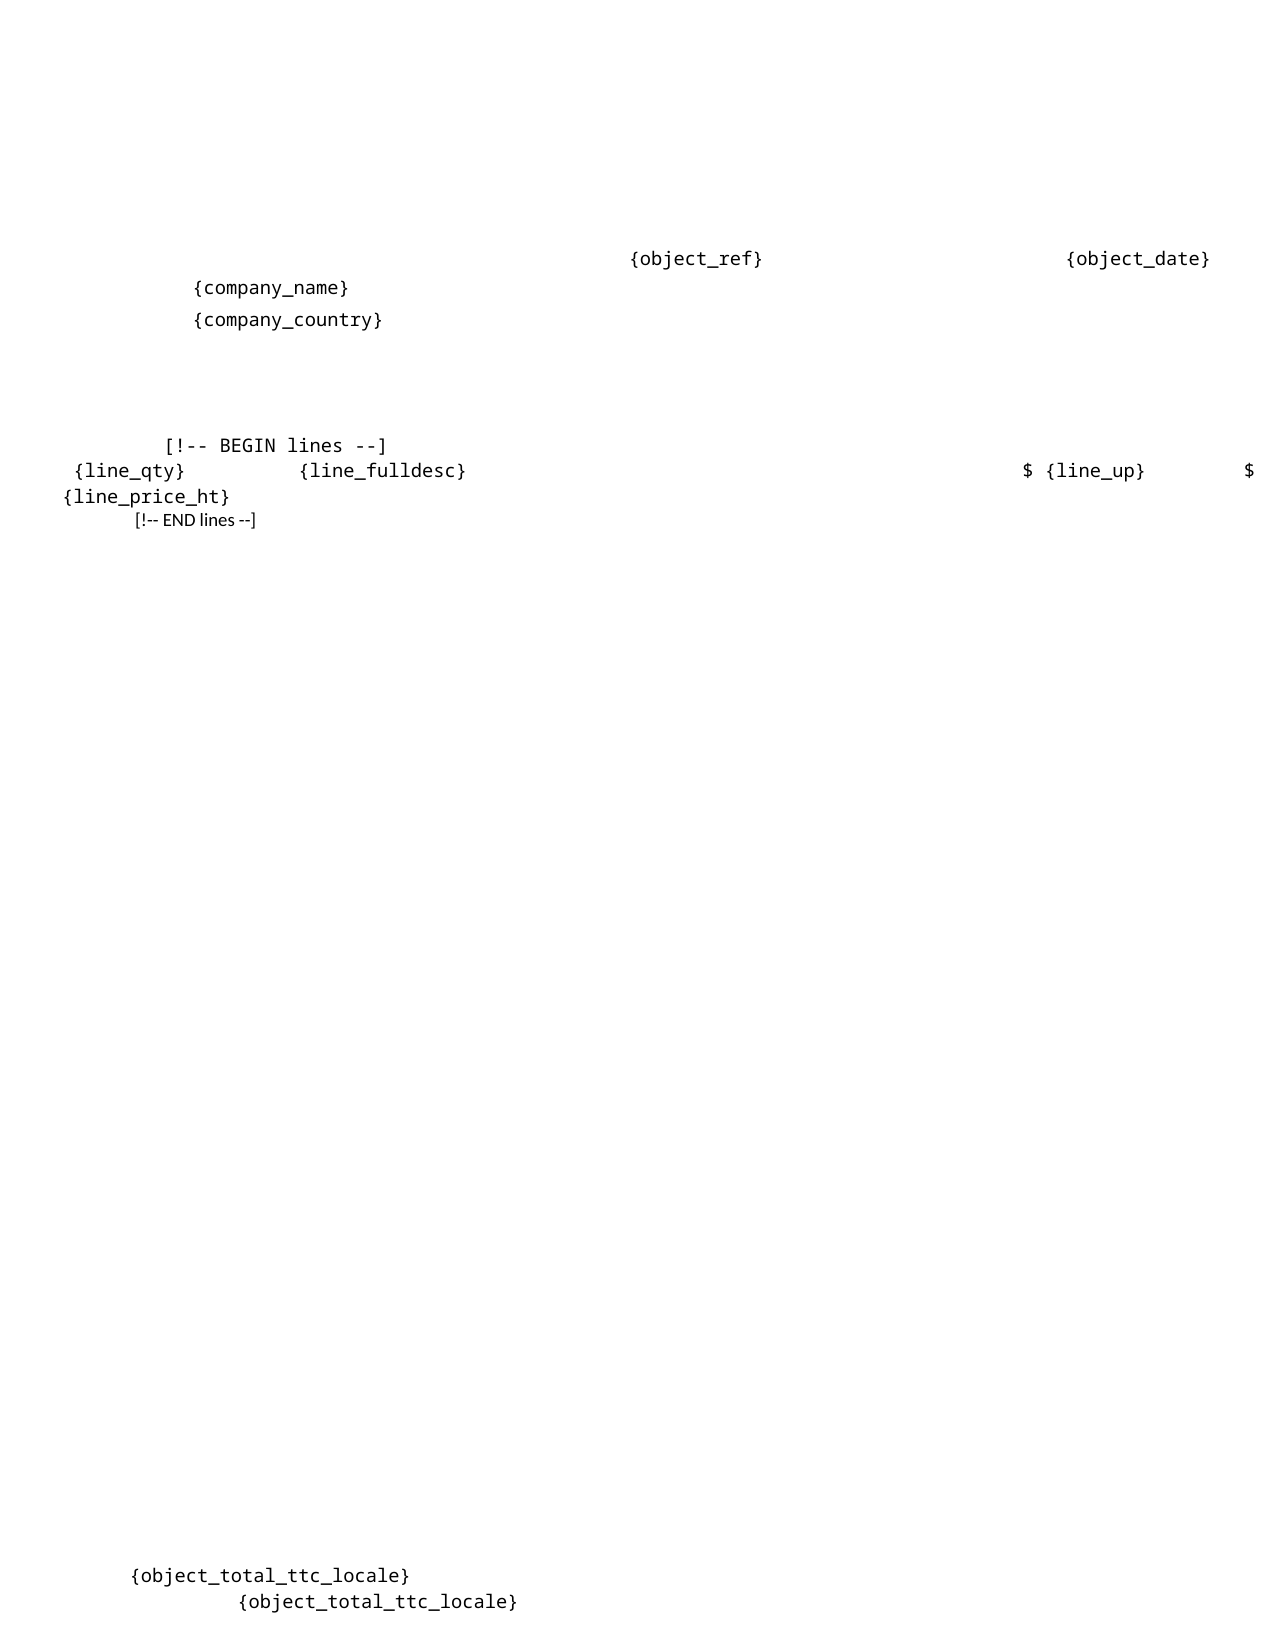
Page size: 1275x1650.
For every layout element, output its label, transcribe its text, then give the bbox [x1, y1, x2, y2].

text {company_country} [118, 306, 1271, 331]
text {object_total_ttc_locale} {object_total_ttc_locale} [118, 1563, 1271, 1614]
text {object_ref} {object_date} [118, 246, 1271, 271]
text [!-- BEGIN lines --] [118, 432, 1271, 458]
text [!-- END lines --] [118, 509, 1271, 532]
text {line_qty} {line_fulldesc} $ {line_up} $ {line_price_ht} [0, 458, 1271, 509]
text {company_name} [118, 274, 1271, 300]
